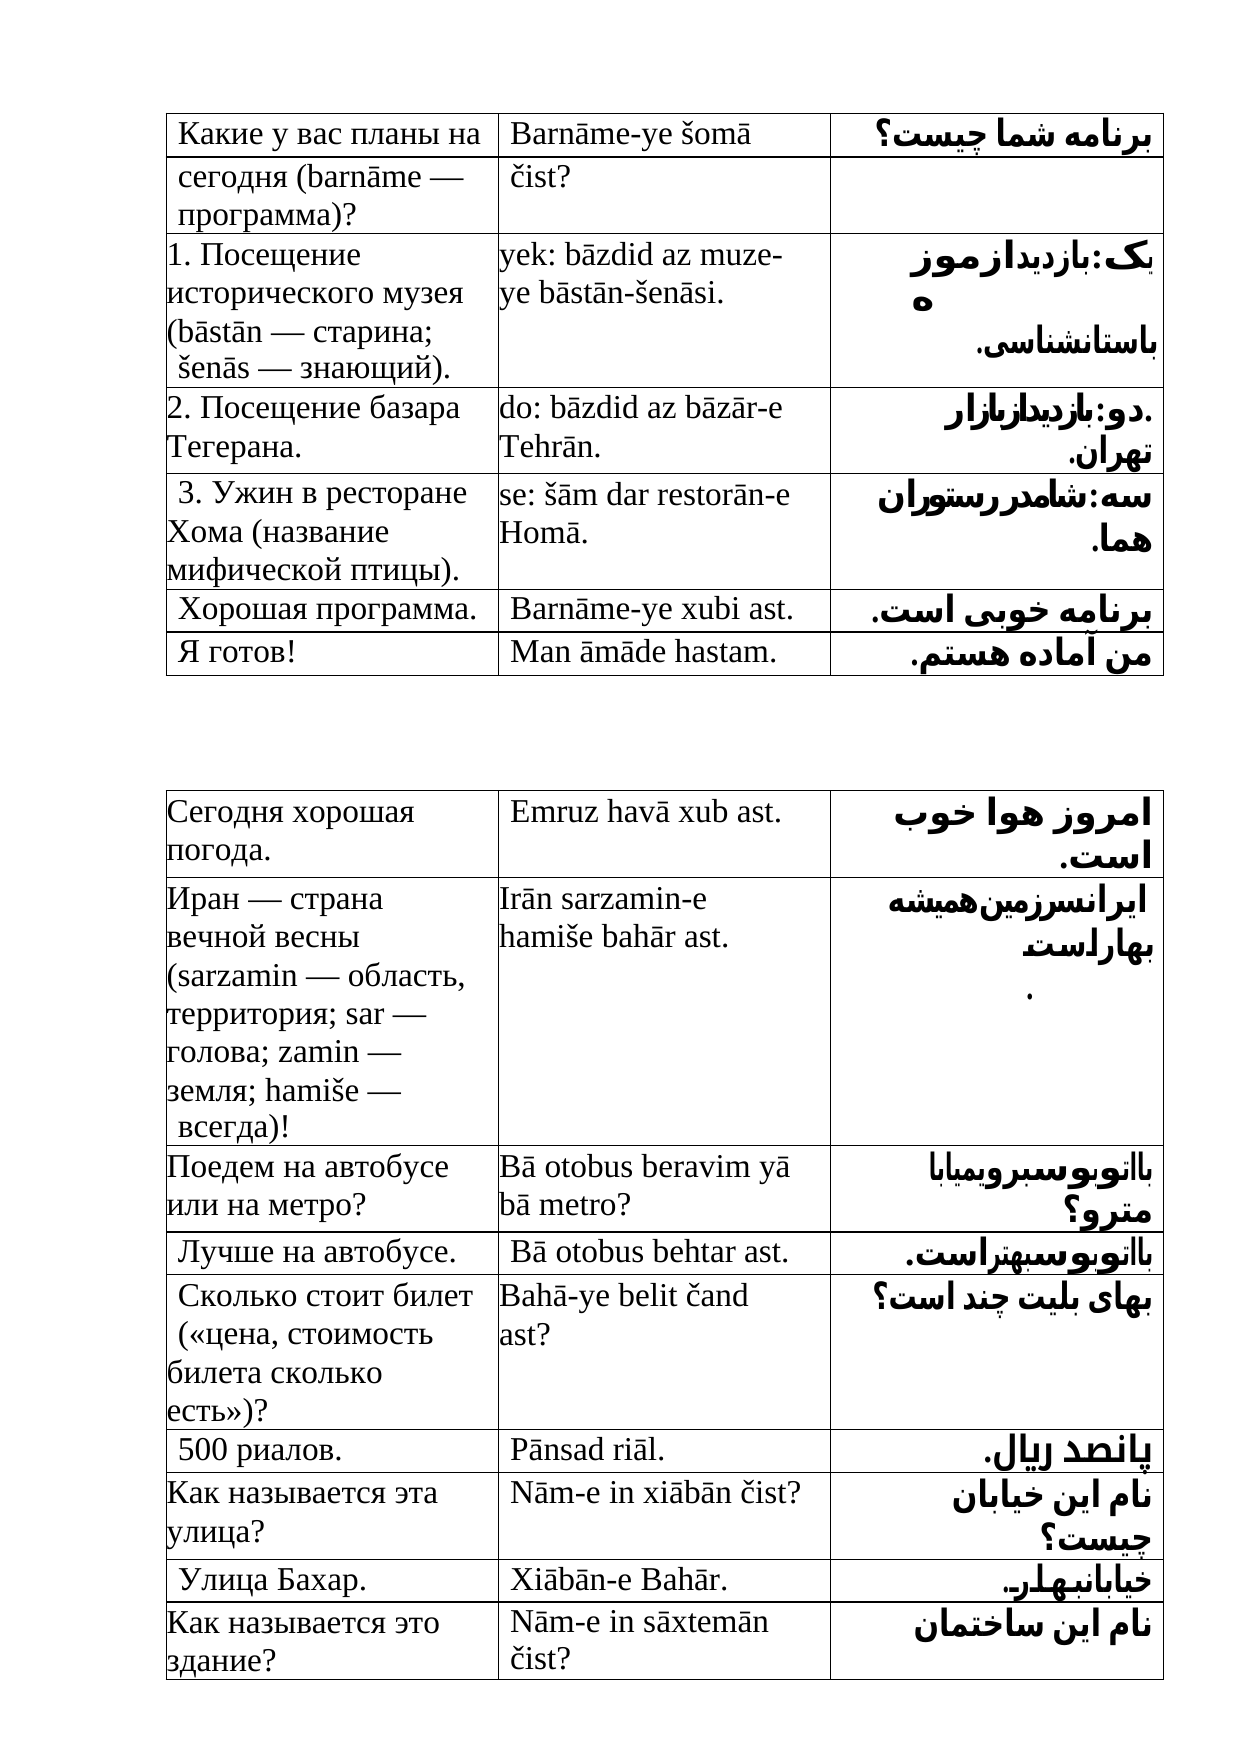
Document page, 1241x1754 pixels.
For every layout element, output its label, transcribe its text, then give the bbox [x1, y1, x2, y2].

table_cell بااتوبوسبھتراست. [831, 1233, 1163, 1274]
table_cell ايرانسرزمين ھميشه بھاراست. [831, 878, 1163, 1145]
table_cell من آماده ھستم. [831, 633, 1163, 674]
table_cell Xiābān-e Bahār. [499, 1560, 830, 1601]
table_cell 3. Ужин в ресторане Хома (название мифической птицы). [167, 474, 498, 588]
table_cell Nām-e in sāxtemān čist? [499, 1603, 830, 1679]
table_cell نام اين خيابان چيست؟ [831, 1473, 1163, 1559]
table_cell Я готов! [167, 633, 498, 674]
table_cell 500 риалов. [167, 1430, 498, 1472]
table_cell برنامه خوبى است. [831, 590, 1163, 631]
table_cell خيابانبھار. [831, 1560, 1163, 1601]
table_cell بااتوبوسبرويميابا مترو؟ [831, 1146, 1163, 1231]
table_cell نام اين ساختمان [831, 1603, 1163, 1679]
table_header [831, 158, 1163, 233]
table_cell Поедем на автобусе или на метро? [167, 1146, 498, 1231]
table_cell پانصد ﷼. [831, 1430, 1163, 1472]
table_cell برنامه شما چيست؟ [831, 114, 1163, 156]
table_cell Irān sarzamin-e hamiše bahār ast. [499, 878, 830, 1145]
table_cell بھاى بليت چند است؟ [831, 1275, 1163, 1429]
table_cell Улица Бахар. [167, 1560, 498, 1601]
table_cell Какие у вас планы на [167, 114, 498, 156]
table_header сегодня (barnāme — программа)? [167, 158, 498, 233]
table_cell Barnāme-ye šomā [499, 114, 830, 156]
table_header Emruz havā xub ast. [499, 791, 830, 877]
table_cell Лучше на автобусе. [167, 1233, 498, 1274]
table_cell Man āmāde hastam. [499, 633, 830, 674]
table_cell Сколько стоит билет («цена, стоимость билета сколько есть»)? [167, 1275, 498, 1429]
table_cell Pānsad riāl. [499, 1430, 830, 1472]
table_cell do: bāzdid az bāzār-e Tehrān. [499, 388, 830, 473]
table_cell se: šām dar restorān-e Homā. [499, 474, 830, 588]
table_header čist? [499, 158, 830, 233]
table_cell سه:شامدررستوران ھما. [831, 474, 1163, 588]
table_cell 1. Посещение исторического музея (bāstān — старина; šenās — знающий). [167, 234, 498, 387]
table_cell Хорошая программа. [167, 590, 498, 631]
table_cell Как называется это здание? [167, 1603, 498, 1679]
table_header امروز ھوا خوب است. [831, 791, 1163, 877]
table_cell Bā otobus beravim yā bā metro? [499, 1146, 830, 1231]
table_cell Как называется эта улица? [167, 1473, 498, 1559]
table_cell 2. Посещение базара Тегерана. [167, 388, 498, 473]
table_cell Иран — cтрана вечной весны (sarzamin — область, территория; sar — голова; zamin — земля; hamiše — всегда)! [167, 878, 498, 1145]
table_cell Bahā-ye belit čand ast? [499, 1275, 830, 1429]
table_cell Nām-e in xiābān čist? [499, 1473, 830, 1559]
table_cell yek: bāzdid az muze- ye bāstān-šenāsi. [499, 234, 830, 387]
table_cell Bā otobus behtar ast. [499, 1233, 830, 1274]
table_cell يک:بازديدازموزه باستانشناسى. [831, 234, 1163, 387]
table_header Сегодня хорошая погода. [167, 791, 498, 877]
table_cell .دو:بازديدازبازار تھران. [831, 388, 1163, 473]
table_cell Barnāme-ye xubi ast. [499, 590, 830, 631]
